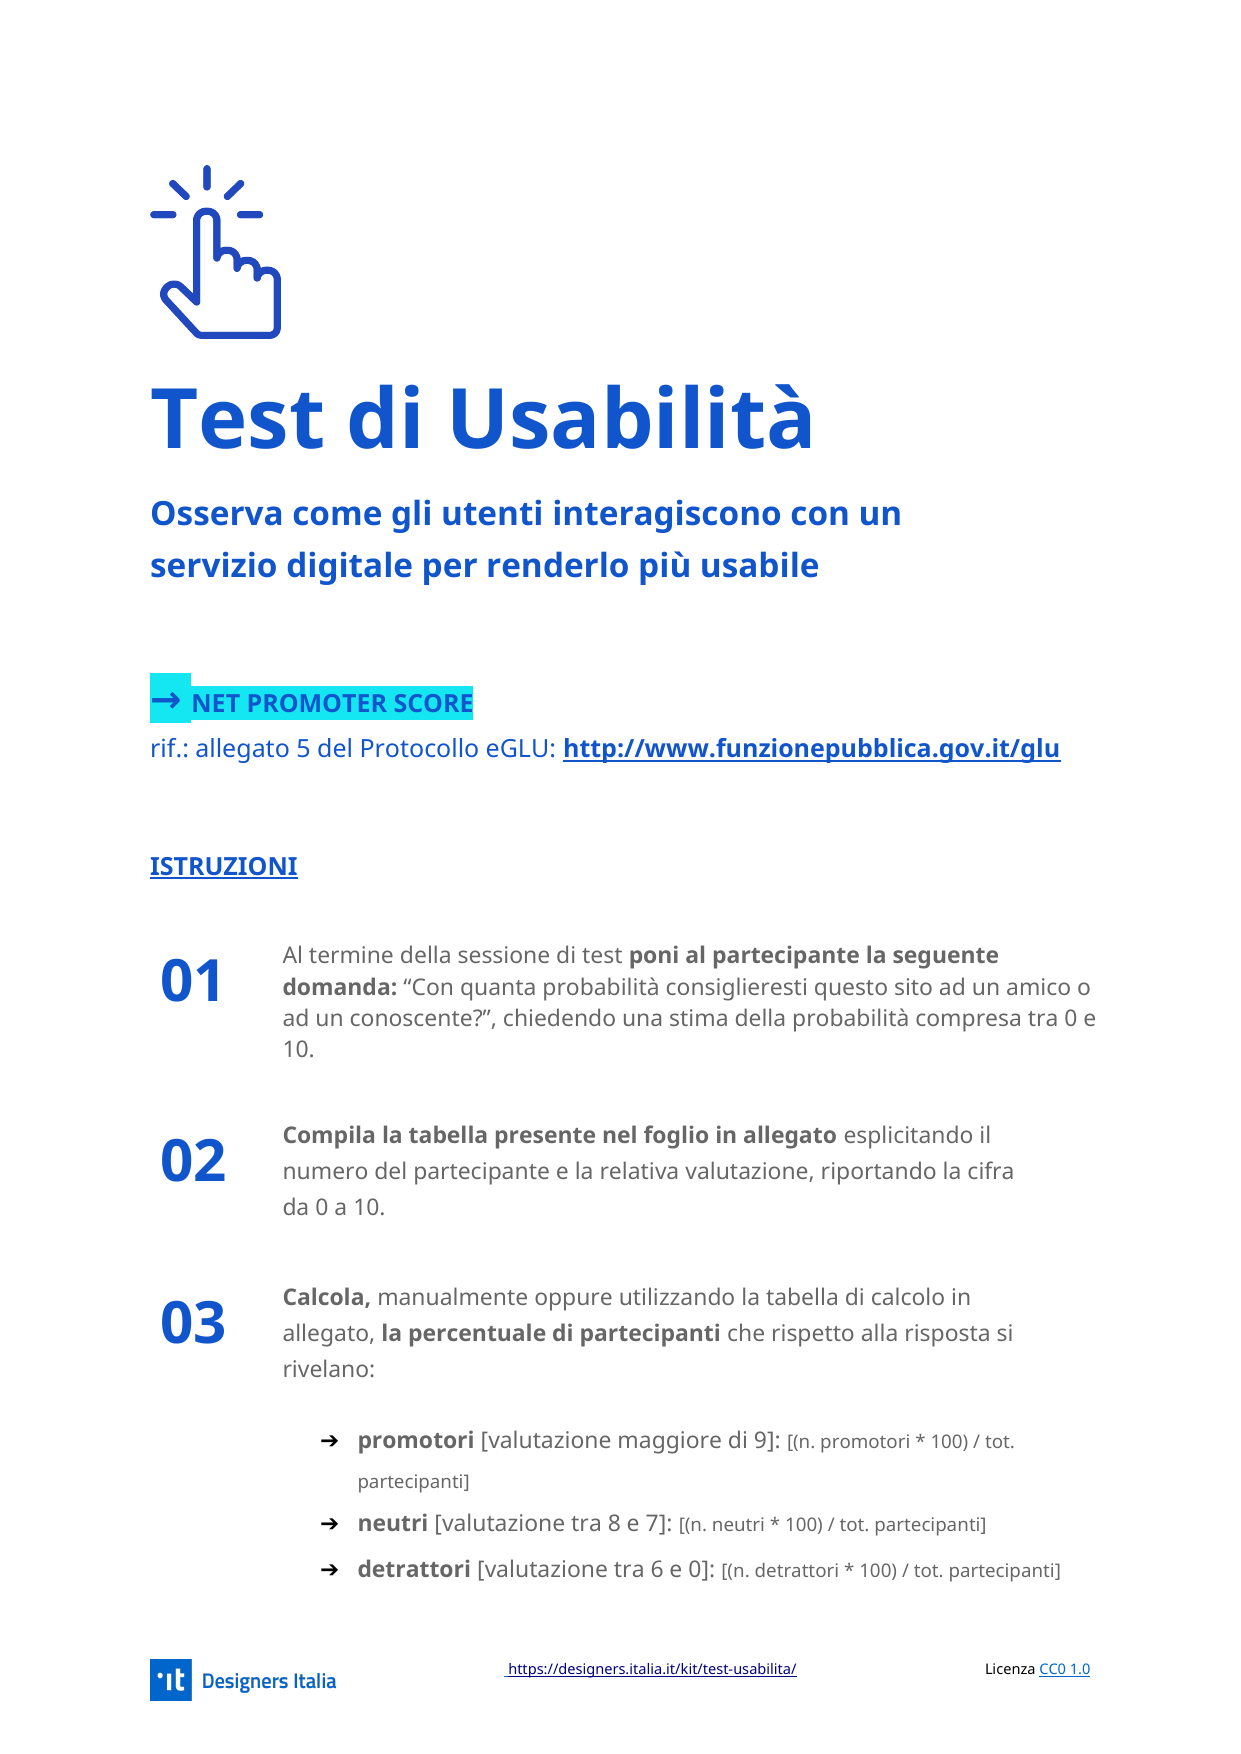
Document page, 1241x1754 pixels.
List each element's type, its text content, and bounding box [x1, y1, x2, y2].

table_cell Calcola, manualmente oppure utilizzando la tabella di calcolo in allegato, la percentuale di partecipanti che rispetto alla risposta si rivelano: promotori [valutazione maggiore di 9]: [(n. promotori * 100) / tot. partecipanti] neutri [valutazione tra 8 e 7]: [(n. neutri * 100) / tot. partecipanti] detrattori [valutazione tra 6 e 0]: [(n. detrattori * 100) / tot. partecipanti] [273, 1270, 1086, 1595]
table_cell 03 [151, 1270, 271, 1595]
table_cell Compila la tabella presente nel foglio in allegato esplicitando il numero del partecipante e la relativa valutazione, riportando la cifra da 0 a 10. [273, 1108, 1086, 1268]
text ISTRUZIONI [150, 849, 1078, 922]
text Osserva come gli utenti interagiscono con un servizio digitale per renderlo più usabile [150, 490, 915, 587]
text → NET PROMOTER SCORE [150, 672, 1078, 723]
table_header 01 [151, 929, 271, 1106]
text rif.: allegato 5 del Protocollo eGLU: http://www.funzionepubblica.gov.it/glu [150, 731, 1078, 765]
picture [150, 1659, 347, 1701]
text Test di Usabilità [150, 359, 1090, 473]
picture [150, 172, 279, 332]
table_header Al termine della sessione di test poni al partecipante la seguente domanda: “Con quanta probabilità consiglieresti questo sito ad un amico o ad un conoscente?”, chiedendo una stima della probabilità compresa tra 0 e 10. [273, 929, 1086, 1106]
table_cell 02 [151, 1108, 271, 1268]
